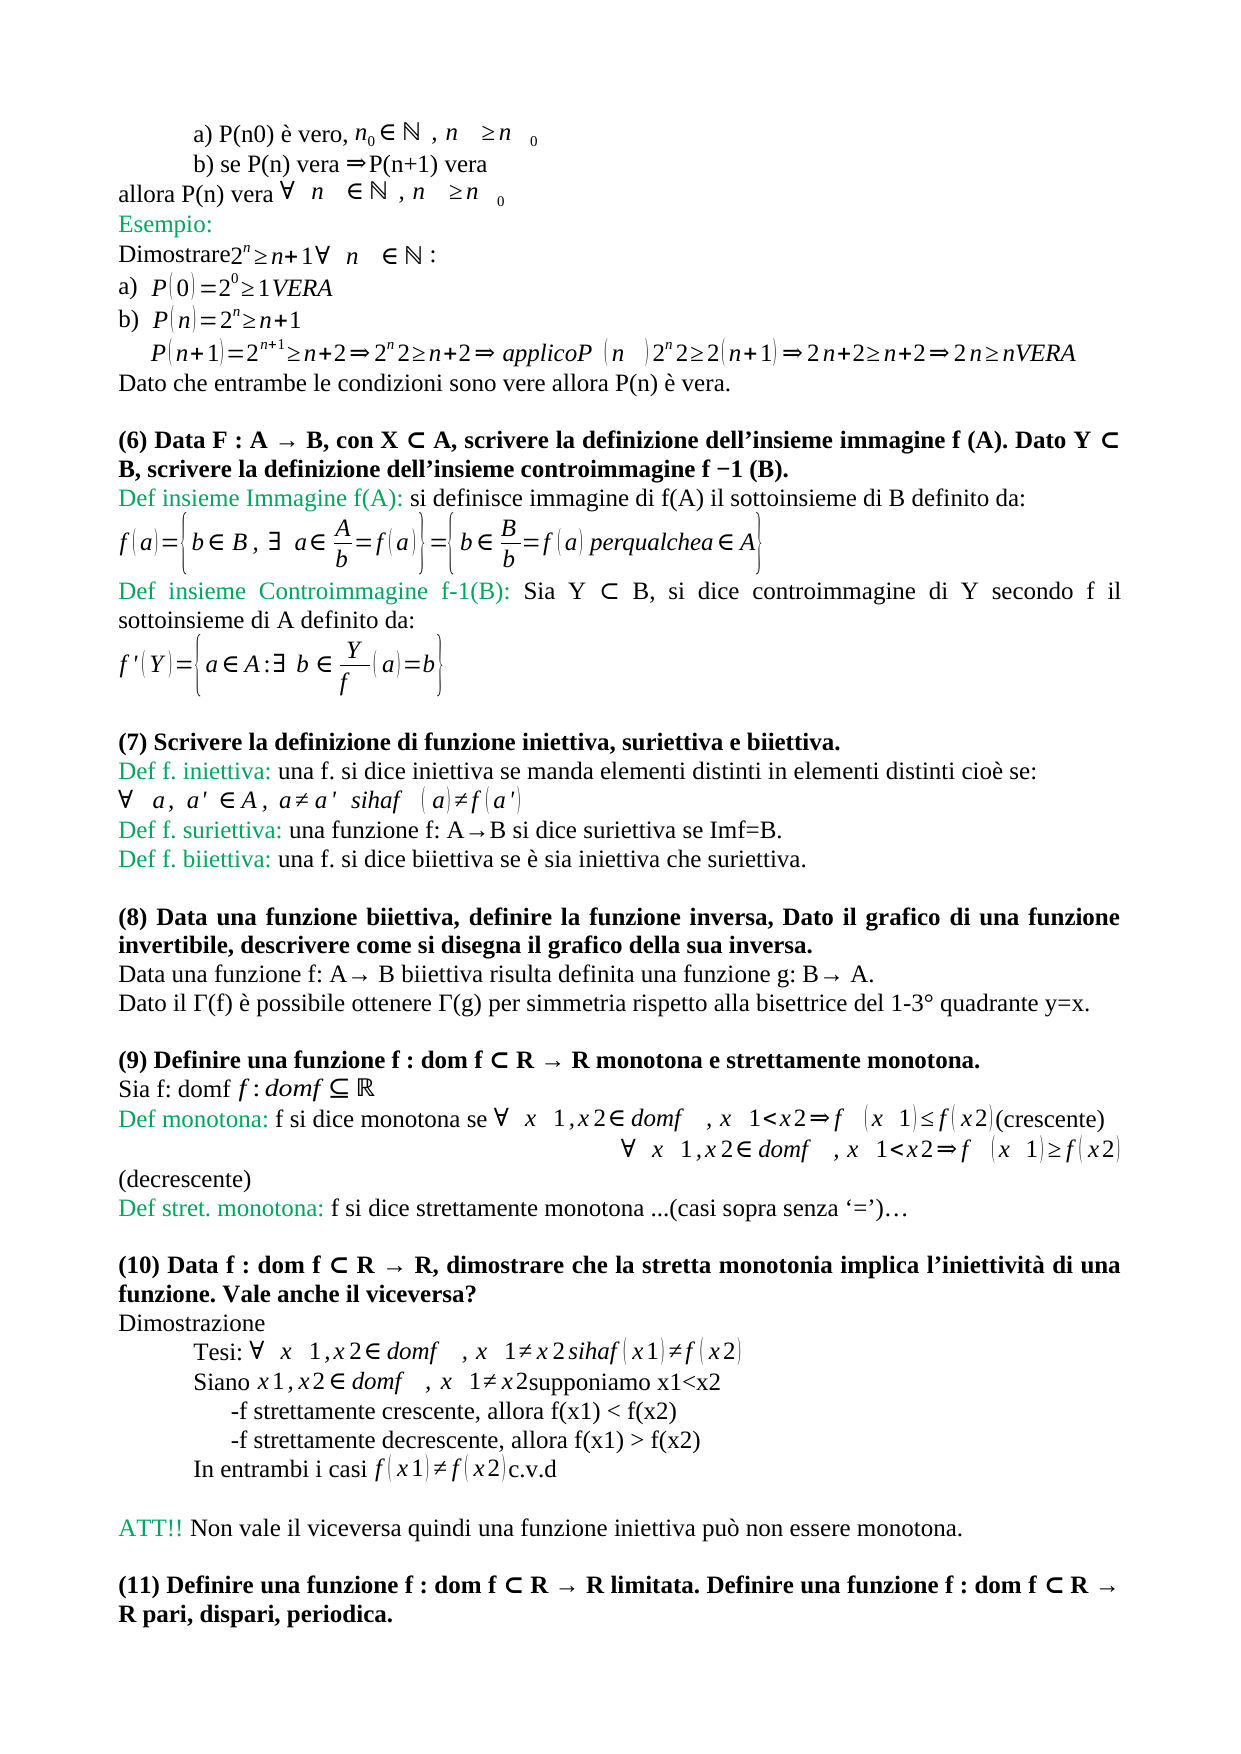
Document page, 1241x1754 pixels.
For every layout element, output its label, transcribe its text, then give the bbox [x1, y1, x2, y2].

text (6) Data F : A → B, con X ⊂ A, scrivere la definizione dell’insieme immagine f (A). Dato Y ⊂ B, scrivere la definizione dell’insieme controimmagine f −1 (B). [118, 425, 1122, 483]
text (11) Definire una funzione f : dom f ⊂ R → R limitata. Definire una funzione f : dom f ⊂ R → R pari, dispari, periodica. [118, 1570, 1122, 1628]
text (9) Definire una funzione f : dom f ⊂ R → R monotona e strettamente monotona. [118, 1045, 1122, 1074]
text -f strettamente crescente, allora f(x1) < f(x2) [118, 1396, 1122, 1425]
text Sia f: domf [118, 1074, 1122, 1103]
text a) P(n0) è vero, [118, 118, 1122, 149]
text Dimostrare: [118, 238, 1122, 269]
text Dimostrazione [118, 1308, 1122, 1337]
text Def f. biiettiva: una f. si dice biiettiva se è sia iniettiva che suriettiva. [118, 844, 1122, 873]
text (decrescente) [118, 1133, 1122, 1193]
text b) se P(n) vera P(n+1) vera [118, 149, 1122, 178]
text (7) Scrivere la definizione di funzione iniettiva, suriettiva e biiettiva. [118, 727, 1122, 756]
text (8) Data una funzione biiettiva, definire la funzione inversa, Dato il grafico di una funzione invertibile, descrivere come si disegna il grafico della sua inversa. [118, 902, 1122, 959]
text In entrambi i casi c.v.d [118, 1453, 1122, 1484]
text b) [118, 302, 1122, 335]
text Siano supponiamo x1<x2 [118, 1367, 1122, 1396]
text (10) Data f : dom f ⊂ R → R, dimostrare che la stretta monotonia implica l’iniettività di una funzione. Vale anche il viceversa? [118, 1250, 1122, 1308]
text ATT!! Non vale il viceversa quindi una funzione iniettiva può non essere monotona. [118, 1513, 1122, 1542]
text Esempio: [118, 209, 1122, 238]
text Def insieme Controimmagine f-1(B): Sia Y ⊂ B, si dice controimmagine di Y secondo f il sottoinsieme di A definito da: [118, 576, 1122, 634]
text Tesi: [118, 1337, 1122, 1367]
text a) [118, 269, 1122, 302]
text Def stret. monotona: f si dice strettamente monotona ...(casi sopra senza ‘=’)… [118, 1193, 1122, 1222]
text Def monotona: f si dice monotona se (crescente) [118, 1103, 1122, 1133]
text Data una funzione f: A→ B biiettiva risulta definita una funzione g: B→ A. [118, 959, 1122, 988]
text allora P(n) vera [118, 178, 1122, 209]
text Def f. suriettiva: una funzione f: A→B si dice suriettiva se Imf=B. [118, 815, 1122, 844]
text Def insieme Immagine f(A): si definisce immagine di f(A) il sottoinsieme di B definito da: [118, 483, 1122, 511]
text Dato il Γ(f) è possibile ottenere Γ(g) per simmetria rispetto alla bisettrice del 1-3° quadrante y=x. [118, 988, 1122, 1017]
text Def f. iniettiva: una f. si dice iniettiva se manda elementi distinti in elementi distinti cioè se: [118, 756, 1122, 785]
text Dato che entrambe le condizioni sono vere allora P(n) è vera. [118, 368, 1122, 396]
text -f strettamente decrescente, allora f(x1) > f(x2) [118, 1425, 1122, 1453]
